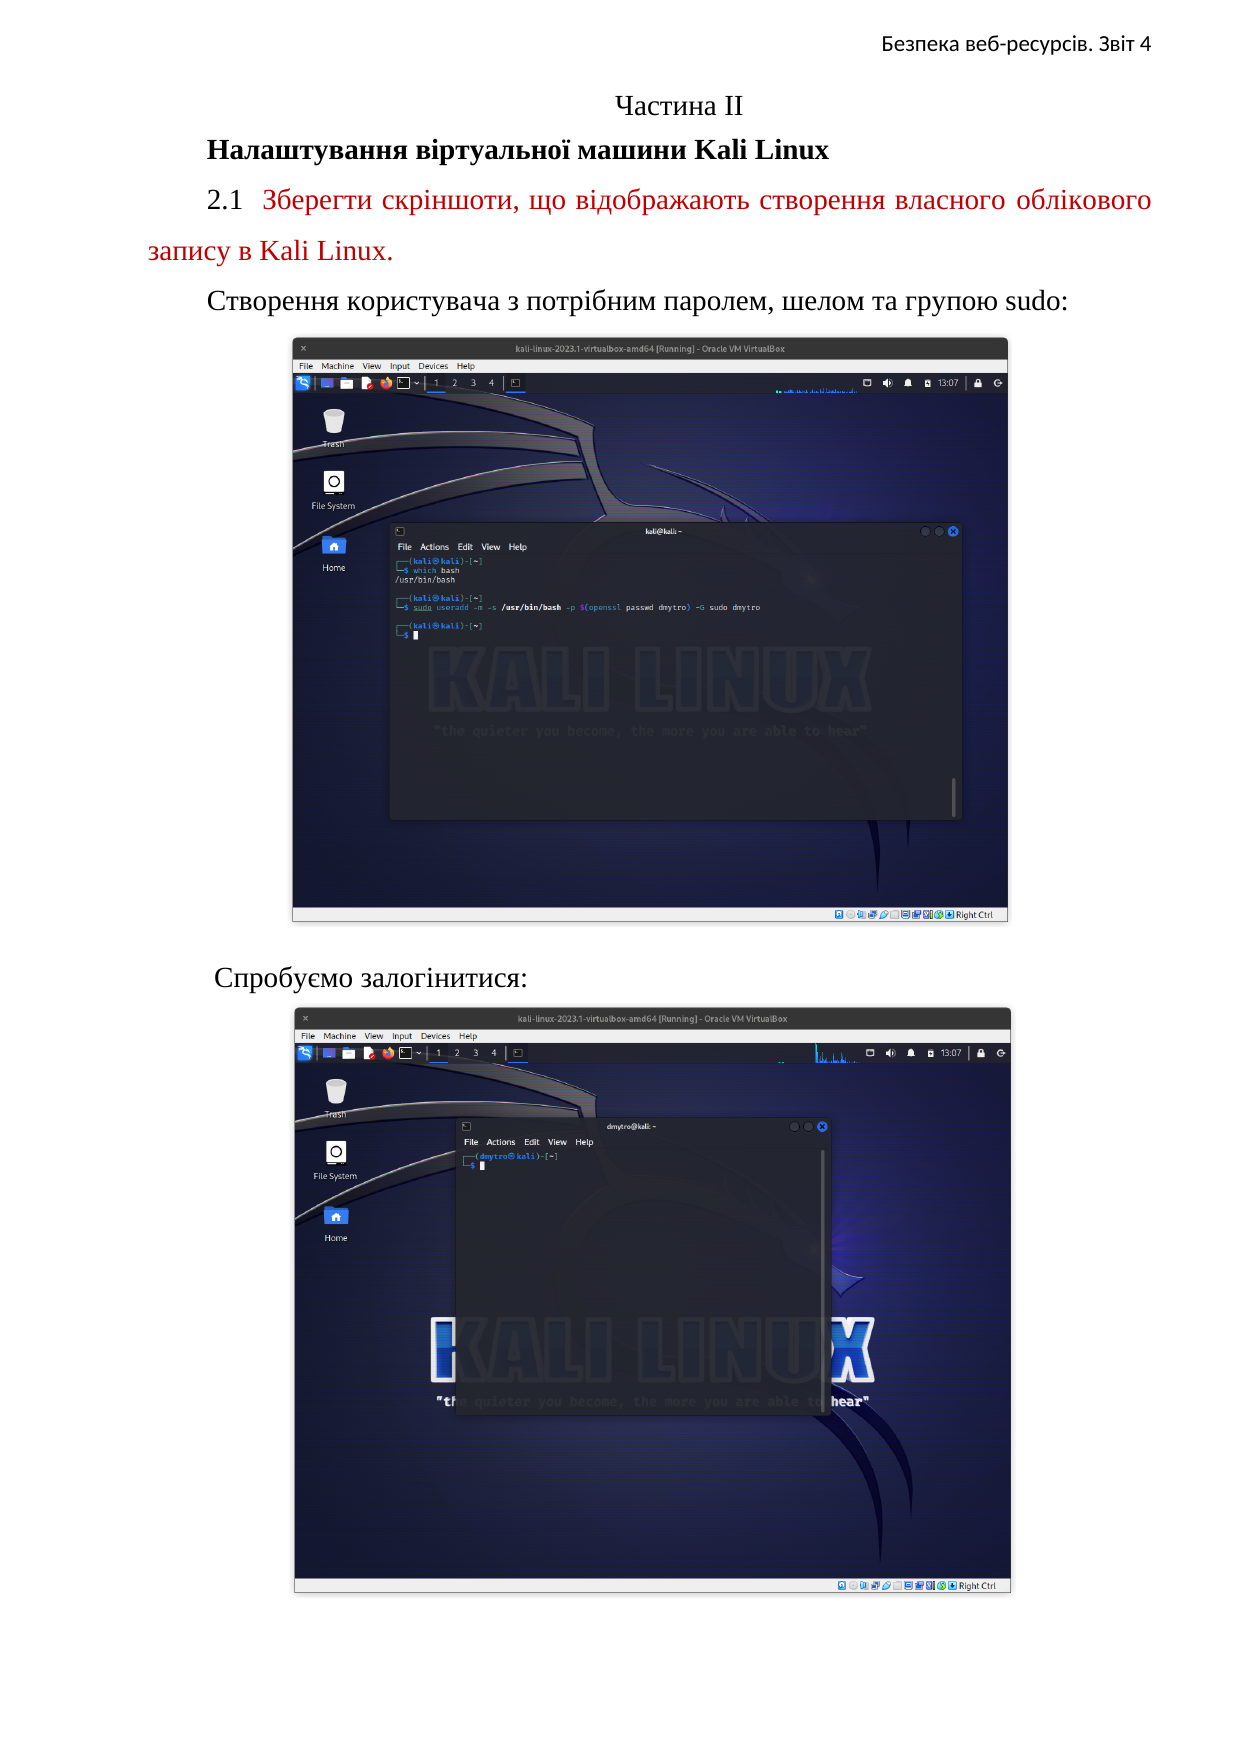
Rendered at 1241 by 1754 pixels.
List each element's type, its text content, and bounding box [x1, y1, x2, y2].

picture [289, 1003, 1016, 1598]
text Частина II [148, 88, 1152, 122]
picture [287, 333, 1013, 927]
text Налаштування віртуальної машини Kali Linux [148, 132, 1152, 166]
list Спробуємо залогінитися: [148, 333, 1152, 994]
list Створення користувача з потрібним паролем, шелом та групою sudo: [148, 283, 1152, 317]
list 2.1 Зберегти скріншоти, що відображають створення власного облікового запису в Kali Linux. [148, 182, 1152, 266]
